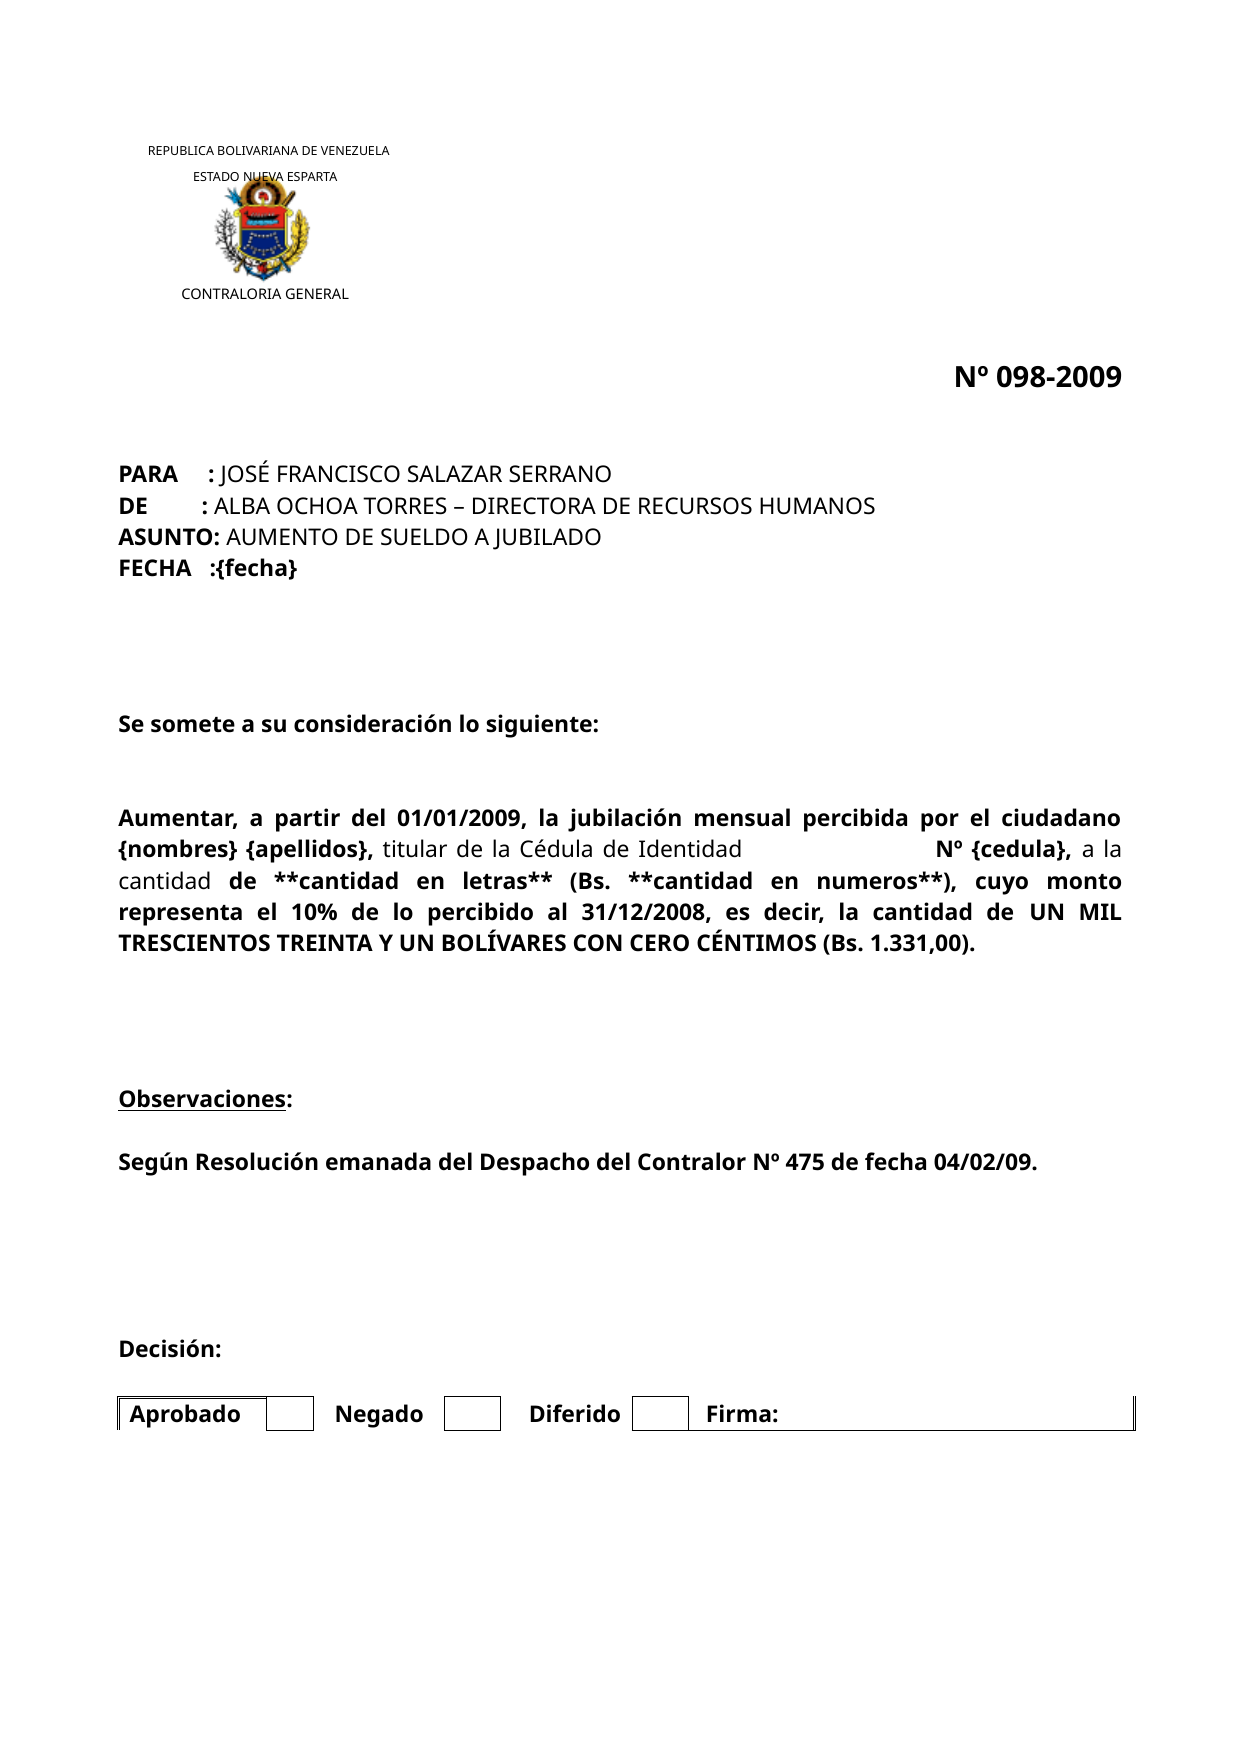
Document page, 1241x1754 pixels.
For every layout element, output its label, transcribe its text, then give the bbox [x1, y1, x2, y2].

table_header Aprobado [120, 1399, 266, 1429]
text Nº 098-2009 [118, 356, 1122, 396]
table_header Diferido [501, 1396, 632, 1429]
table_header Firma: [689, 1396, 1133, 1429]
text PARA : JOSÉ FRANCISCO SALAZAR SERRANO [118, 458, 1122, 490]
text FECHA :{fecha} [118, 552, 1122, 583]
text Observaciones: [118, 1083, 1122, 1115]
text Según Resolución emanada del Despacho del Contralor Nº 475 de fecha 04/02/09. [118, 1146, 1122, 1177]
text Decisión: [118, 1333, 1122, 1365]
table_header [267, 1397, 313, 1429]
table_header [633, 1397, 688, 1429]
table_header Negado [314, 1396, 444, 1429]
picture [213, 175, 319, 289]
text DE : ALBA OCHOA TORRES – DIRECTORA DE RECURSOS HUMANOS [118, 490, 1122, 521]
text Se somete a su consideración lo siguiente: [118, 708, 1122, 740]
table_header [445, 1397, 500, 1429]
text Aumentar, a partir del 01/01/2009, la jubilación mensual percibida por el ciudadano {nombres} {apellidos}, titular de la Cédula de Identidad Nº {cedula}, a la cantidad de **cantidad en letras** (Bs. **cantidad en numeros**), cuyo monto representa el 10% de lo percibido al 31/12/2008, es decir, la cantidad de UN MIL TRESCIENTOS TREINTA Y UN BOLÍVARES CON CERO CÉNTIMOS (Bs. 1.331,00). [118, 802, 1122, 958]
text ASUNTO: AUMENTO DE SUELDO A JUBILADO [118, 521, 1122, 552]
